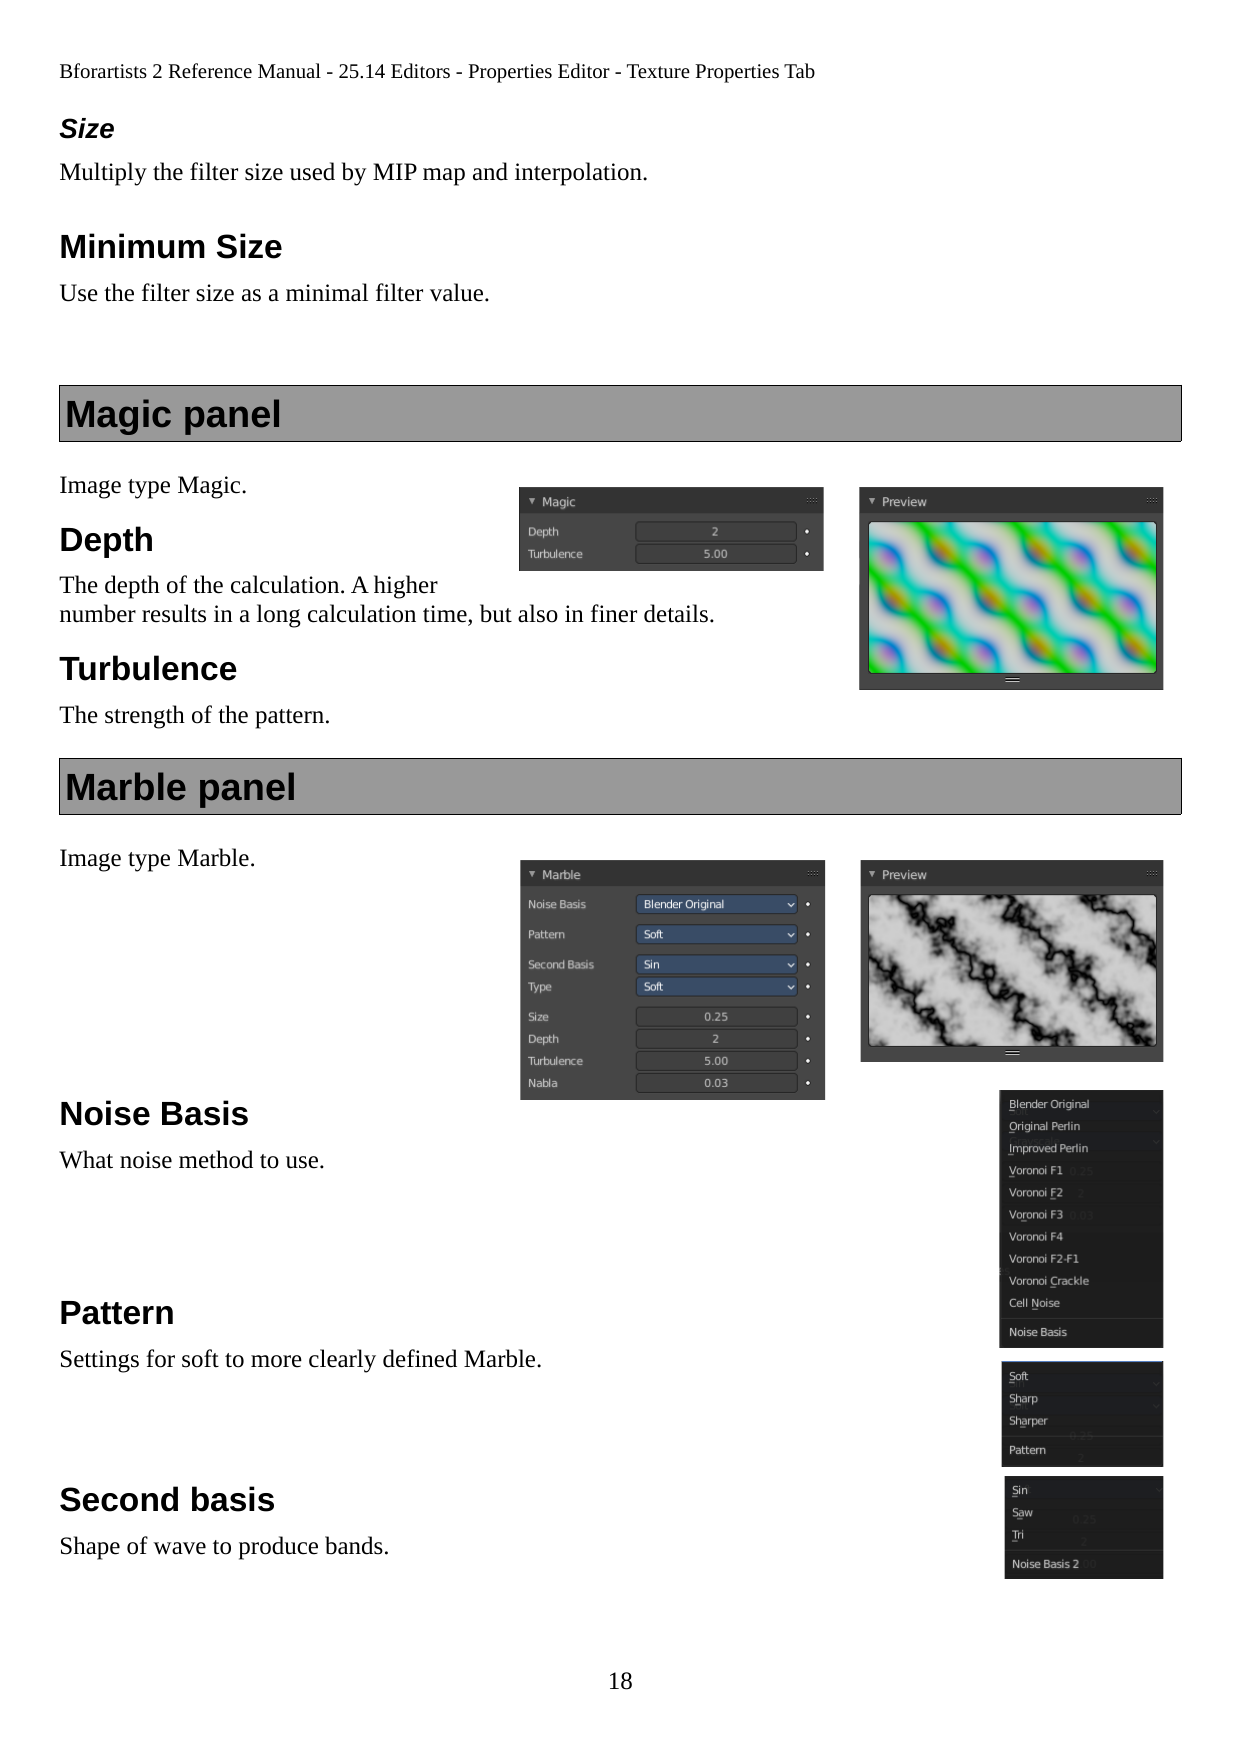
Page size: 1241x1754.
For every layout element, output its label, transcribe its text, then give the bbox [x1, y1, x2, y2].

subtitle Noise Basis [59, 1094, 999, 1132]
picture [520, 860, 826, 1100]
text The depth of the calculation. A higher number results in a long calculation time, but also in finer details. [59, 571, 859, 628]
text Shape of wave to produce bands. [59, 1531, 1004, 1559]
picture [1004, 1476, 1164, 1579]
subtitle [1164, 1094, 1181, 1132]
table_header Magic panel [60, 386, 1181, 441]
subtitle [1164, 519, 1181, 558]
subtitle [1164, 1479, 1181, 1518]
text Use the filter size as a minimal filter value. [59, 278, 1181, 307]
subtitle [1164, 1293, 1181, 1331]
picture [519, 487, 824, 571]
text The strength of the pattern. [59, 700, 1181, 729]
text Settings for soft to more clearly defined Marble. [59, 1344, 1181, 1372]
text Image type Magic. [59, 470, 1181, 499]
subtitle Second basis [59, 1479, 1004, 1518]
picture [1001, 1361, 1164, 1467]
subtitle Turbulence [59, 649, 859, 688]
picture [860, 860, 1164, 1062]
table_header Marble panel [60, 759, 1181, 814]
subtitle Pattern [59, 1293, 999, 1331]
picture [859, 487, 1164, 690]
subtitle Depth [59, 519, 519, 558]
text What noise method to use. [59, 1145, 999, 1174]
subtitle Minimum Size [59, 227, 1181, 266]
subtitle [1164, 649, 1181, 688]
picture [999, 1090, 1164, 1348]
subtitle Size [59, 113, 1181, 144]
text Multiply the filter size used by MIP map and interpolation. [59, 157, 1181, 186]
subtitle [824, 519, 859, 558]
text Image type Marble. [59, 843, 1181, 872]
